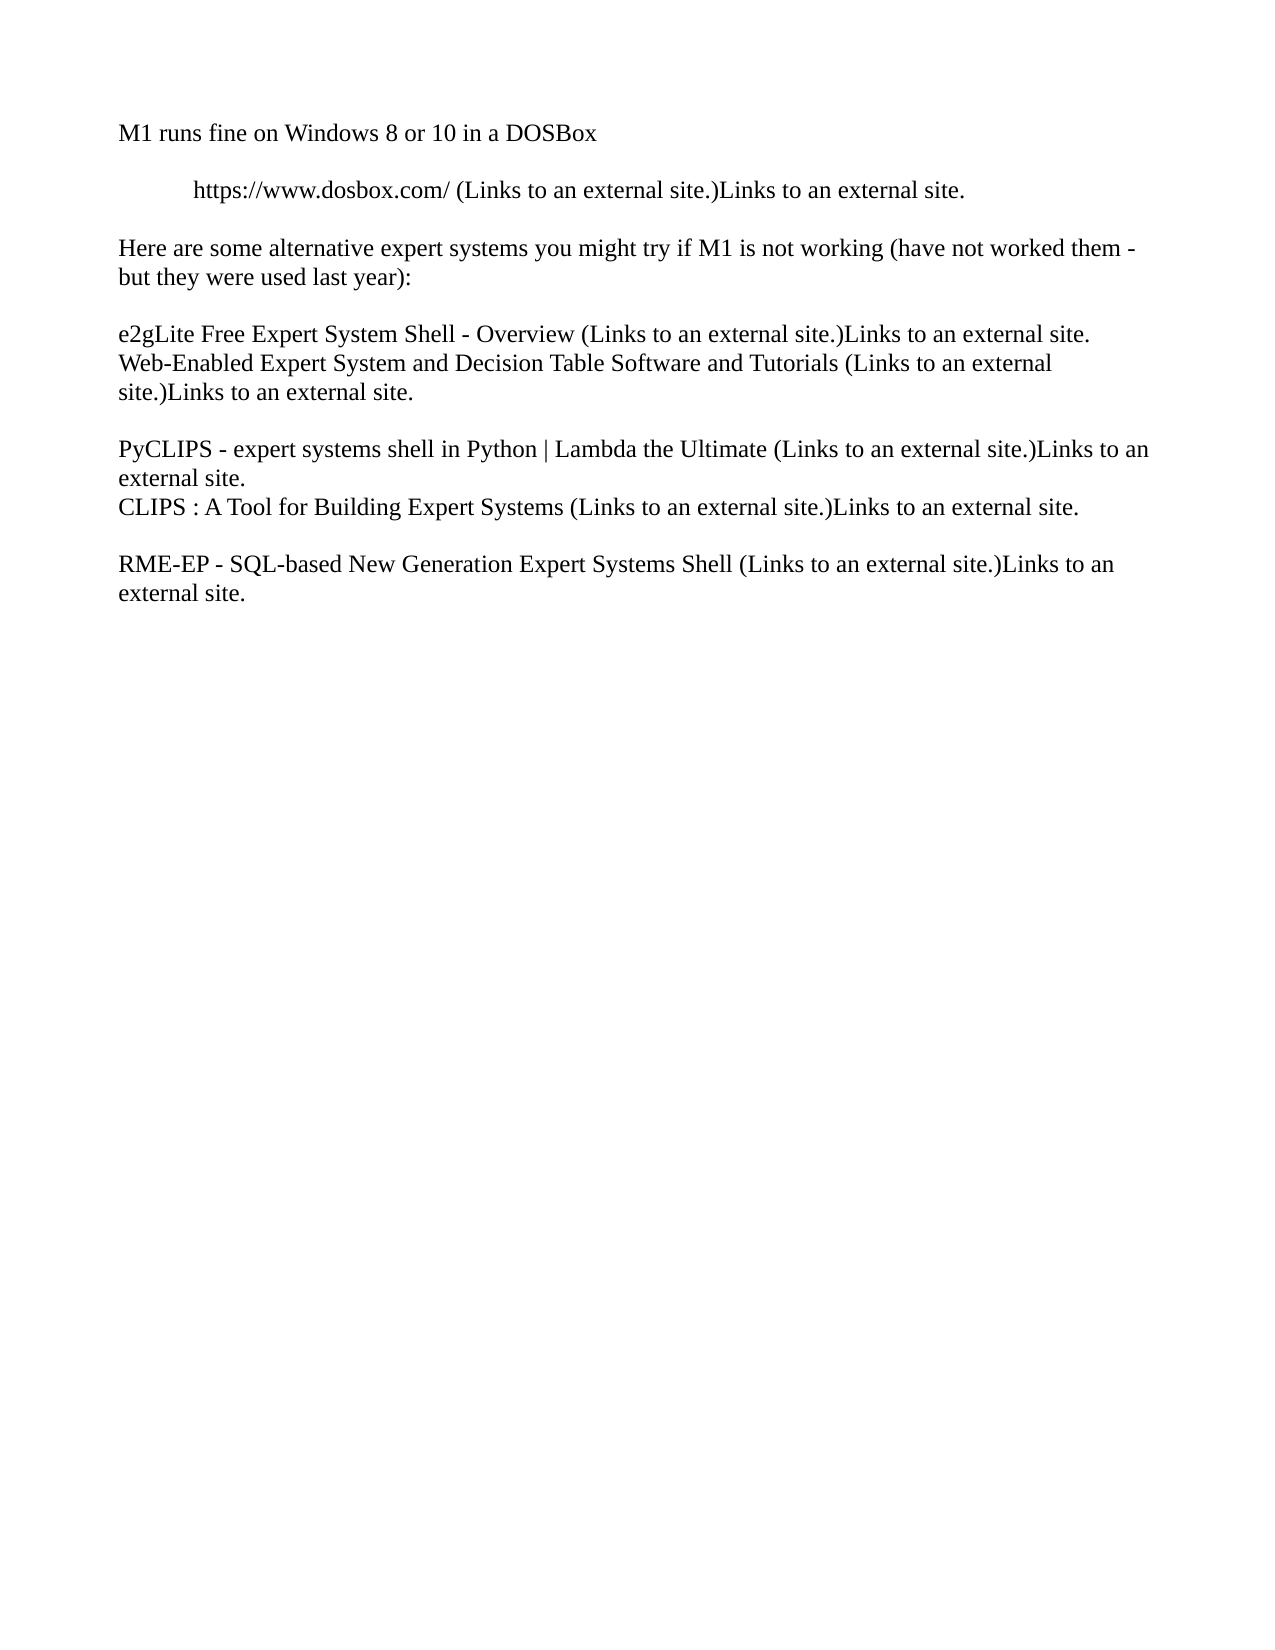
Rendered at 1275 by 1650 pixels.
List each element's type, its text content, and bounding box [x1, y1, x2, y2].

text CLIPS : A Tool for Building Expert Systems (Links to an external site.)Links to an external site. [118, 492, 1157, 521]
text PyCLIPS - expert systems shell in Python | Lambda the Ultimate (Links to an external site.)Links to an external site. [118, 434, 1157, 492]
text RME-EP - SQL-based New Generation Expert Systems Shell (Links to an external site.)Links to an external site. [118, 549, 1157, 607]
text Here are some alternative expert systems you might try if M1 is not working (have not worked them - but they were used last year): [118, 233, 1157, 291]
text M1 runs fine on Windows 8 or 10 in a DOSBox [118, 118, 1157, 147]
text https://www.dosbox.com/ (Links to an external site.)Links to an external site. [118, 176, 1157, 204]
text e2gLite Free Expert System Shell - Overview (Links to an external site.)Links to an external site. [118, 319, 1157, 348]
text Web-Enabled Expert System and Decision Table Software and Tutorials (Links to an external site.)Links to an external site. [118, 348, 1157, 406]
